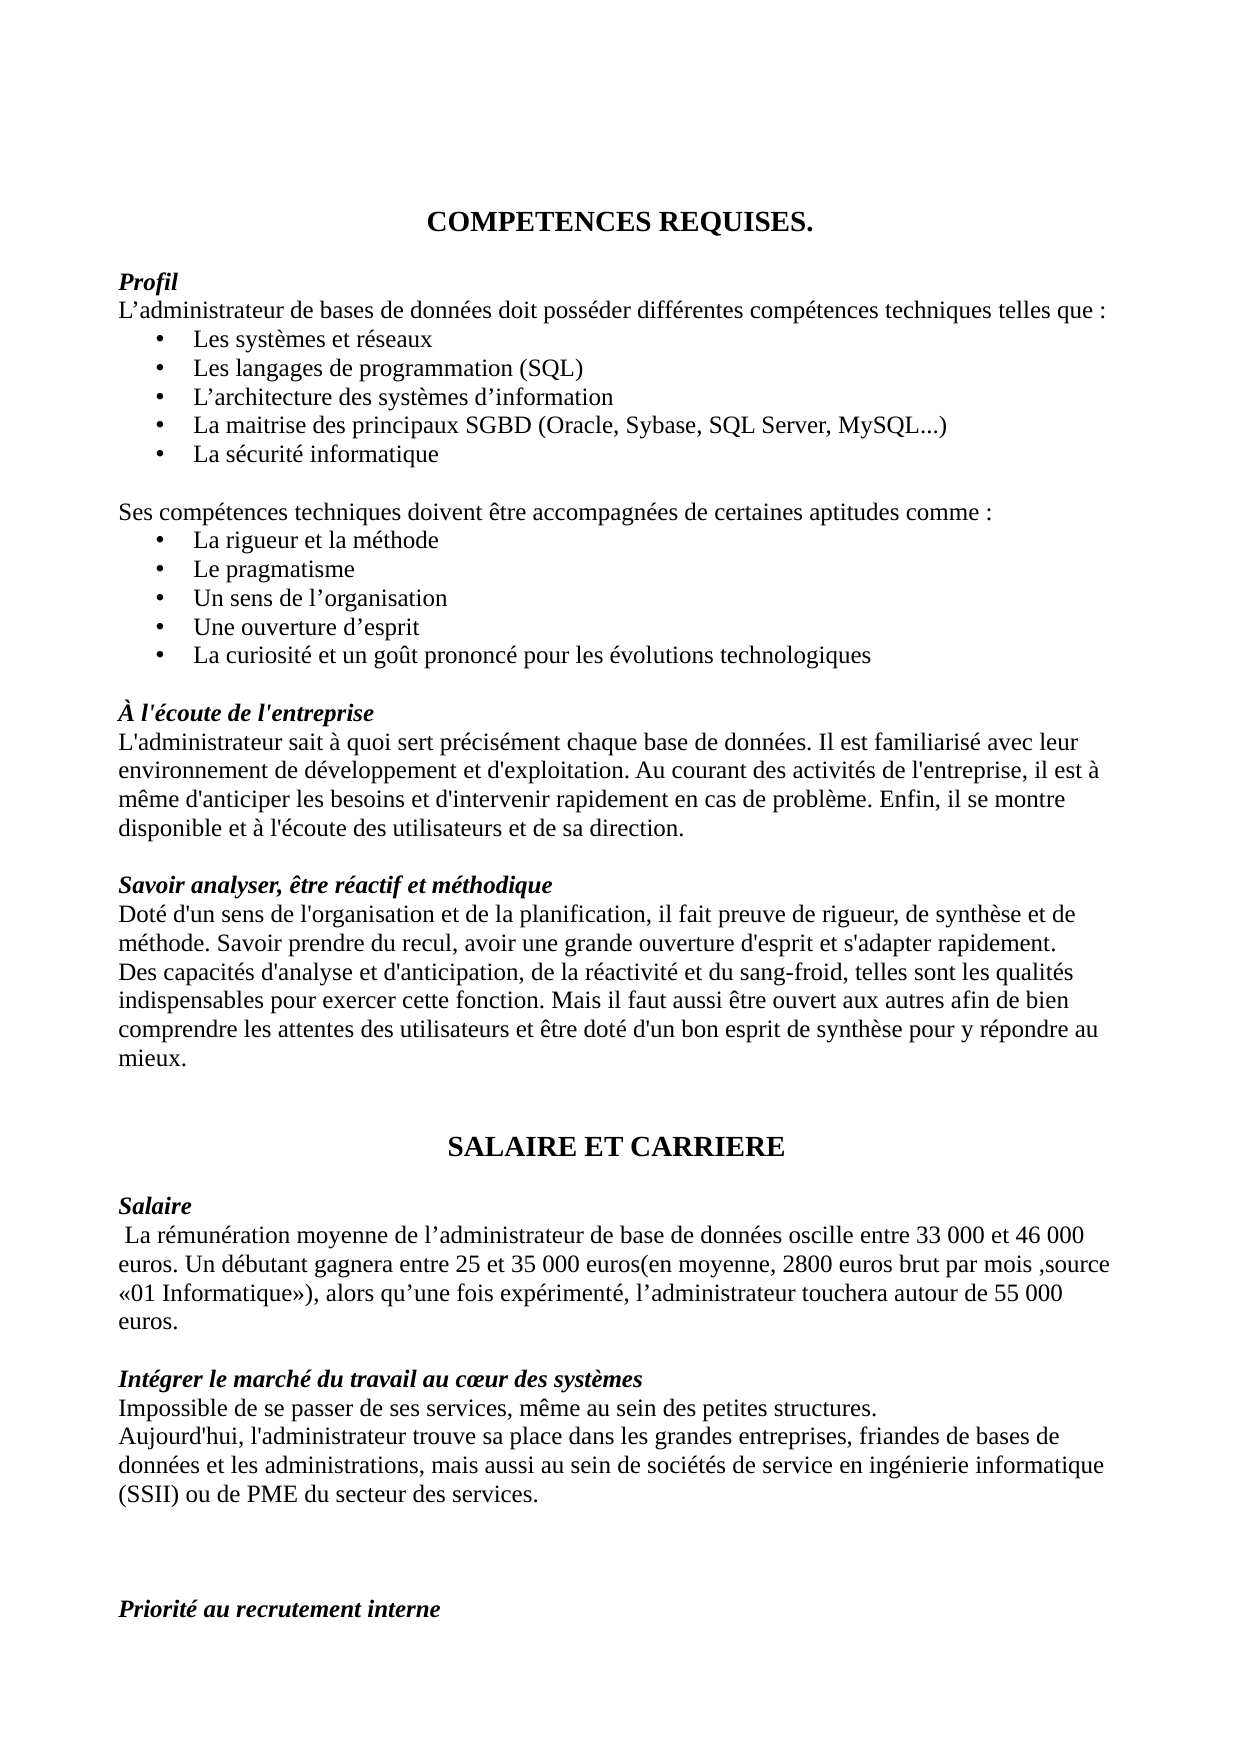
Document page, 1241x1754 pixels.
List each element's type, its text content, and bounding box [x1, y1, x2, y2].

text Savoir analyser, être réactif et méthodique Doté d'un sens de l'organisation et de la planification, il fait preuve de rigueur, de synthèse et de méthode. Savoir prendre du recul, avoir une grande ouverture d'esprit et s'adapter rapidement. [118, 842, 1122, 957]
list L’architecture des systèmes d’information [156, 382, 1122, 410]
text Priorité au recrutement interne [118, 1508, 1122, 1623]
list La rigueur et la méthode [156, 525, 1122, 554]
list Les systèmes et réseaux [156, 324, 1122, 353]
list Un sens de l’organisation [156, 583, 1122, 612]
text SALAIRE ET CARRIERE [118, 1072, 1122, 1163]
text Salaire La rémunération moyenne de l’administrateur de base de données oscille entre 33 000 et 46 000 euros. Un débutant gagnera entre 25 et 35 000 euros(en moyenne, 2800 euros brut par mois ,source «01 Informatique»), alors qu’une fois expérimenté, l’administrateur touchera autour de 55 000 euros. [118, 1163, 1122, 1335]
text Profil L’administrateur de bases de données doit posséder différentes compétences techniques telles que : [118, 238, 1122, 324]
text Ses compétences techniques doivent être accompagnées de certaines aptitudes comme : [118, 468, 1122, 525]
text À l'écoute de l'entreprise L'administrateur sait à quoi sert précisément chaque base de données. Il est familiarisé avec leur environnement de développement et d'exploitation. Au courant des activités de l'entreprise, il est à même d'anticiper les besoins et d'intervenir rapidement en cas de problème. Enfin, il se montre disponible et à l'écoute des utilisateurs et de sa direction. [118, 669, 1122, 842]
list La curiosité et un goût prononcé pour les évolutions technologiques [156, 640, 1122, 669]
text Des capacités d'analyse et d'anticipation, de la réactivité et du sang-froid, telles sont les qualités indispensables pour exercer cette fonction. Mais il faut aussi être ouvert aux autres afin de bien comprendre les attentes des utilisateurs et être doté d'un bon esprit de synthèse pour y répondre au mieux. [118, 957, 1122, 1072]
text COMPETENCES REQUISES. [118, 204, 1122, 238]
list La maitrise des principaux SGBD (Oracle, Sybase, SQL Server, MySQL...) [156, 410, 1122, 439]
text Intégrer le marché du travail au cœur des systèmes Impossible de se passer de ses services, même au sein des petites structures. Aujourd'hui, l'administrateur trouve sa place dans les grandes entreprises, friandes de bases de données et les administrations, mais aussi au sein de sociétés de service en ingénierie informatique (SSII) ou de PME du secteur des services. [118, 1335, 1122, 1508]
list La sécurité informatique [156, 439, 1122, 468]
list Une ouverture d’esprit [156, 612, 1122, 640]
list Les langages de programmation (SQL) [156, 353, 1122, 382]
list Le pragmatisme [156, 554, 1122, 583]
